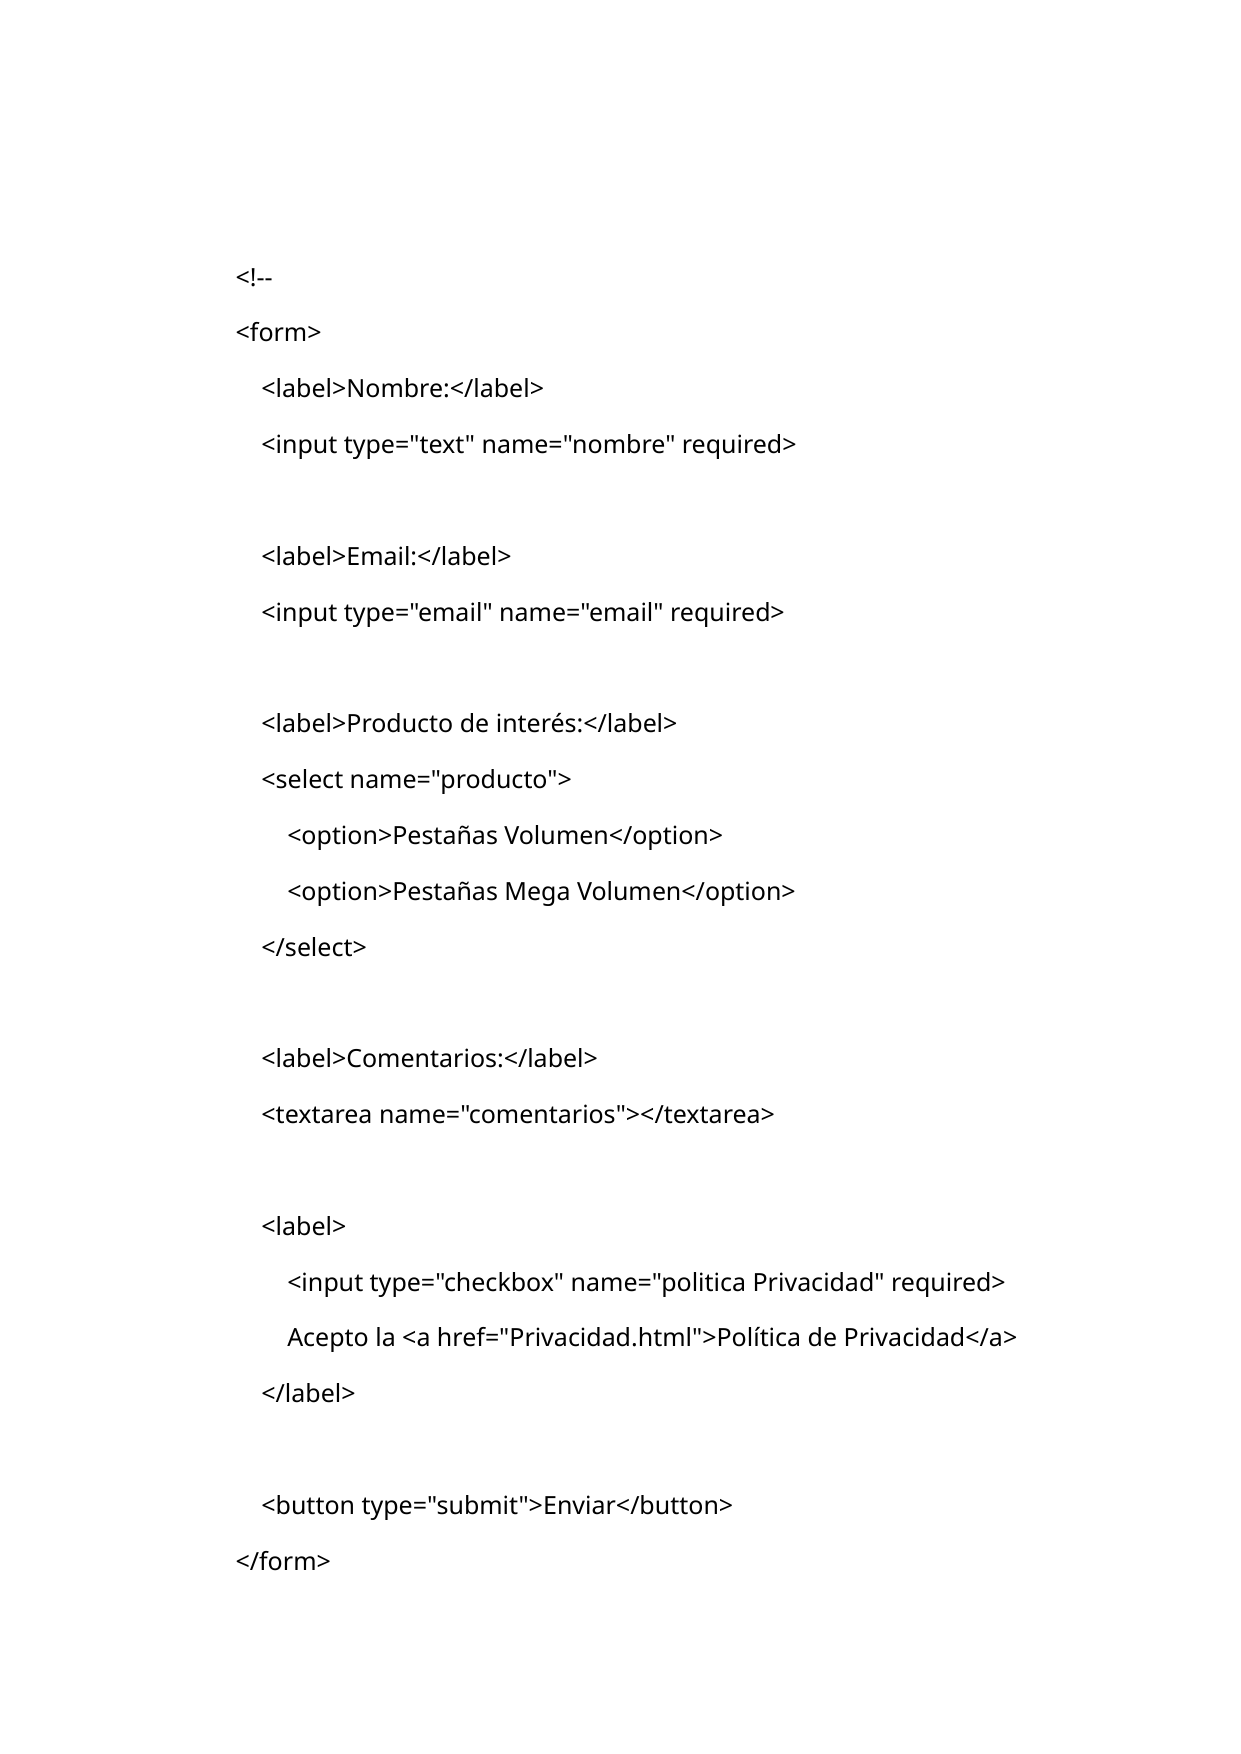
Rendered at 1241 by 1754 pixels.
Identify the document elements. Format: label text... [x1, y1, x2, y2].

text <input type="text" name="nombre" required> [177, 427, 1063, 461]
text <option>Pestañas Mega Volumen</option> [177, 873, 1063, 907]
text <label> [177, 1208, 1063, 1242]
text </form> [177, 1543, 1063, 1577]
text <form> [177, 315, 1063, 349]
text </label> [177, 1376, 1063, 1410]
text <button type="submit">Enviar</button> [177, 1488, 1063, 1522]
text <label>Comentarios:</label> [177, 1041, 1063, 1075]
text <option>Pestañas Volumen</option> [177, 818, 1063, 852]
text <textarea name="comentarios"></textarea> [177, 1097, 1063, 1131]
text Acepto la <a href="Privacidad.html">Política de Privacidad</a> [177, 1320, 1063, 1354]
text <input type="email" name="email" required> [177, 594, 1063, 628]
text </select> [177, 929, 1063, 963]
text <!-- [177, 259, 1063, 293]
text <label>Producto de interés:</label> [177, 706, 1063, 740]
text <select name="producto"> [177, 762, 1063, 796]
text <input type="checkbox" name="politica Privacidad" required> [177, 1264, 1063, 1298]
text <label>Email:</label> [177, 538, 1063, 572]
text <label>Nombre:</label> [177, 371, 1063, 405]
